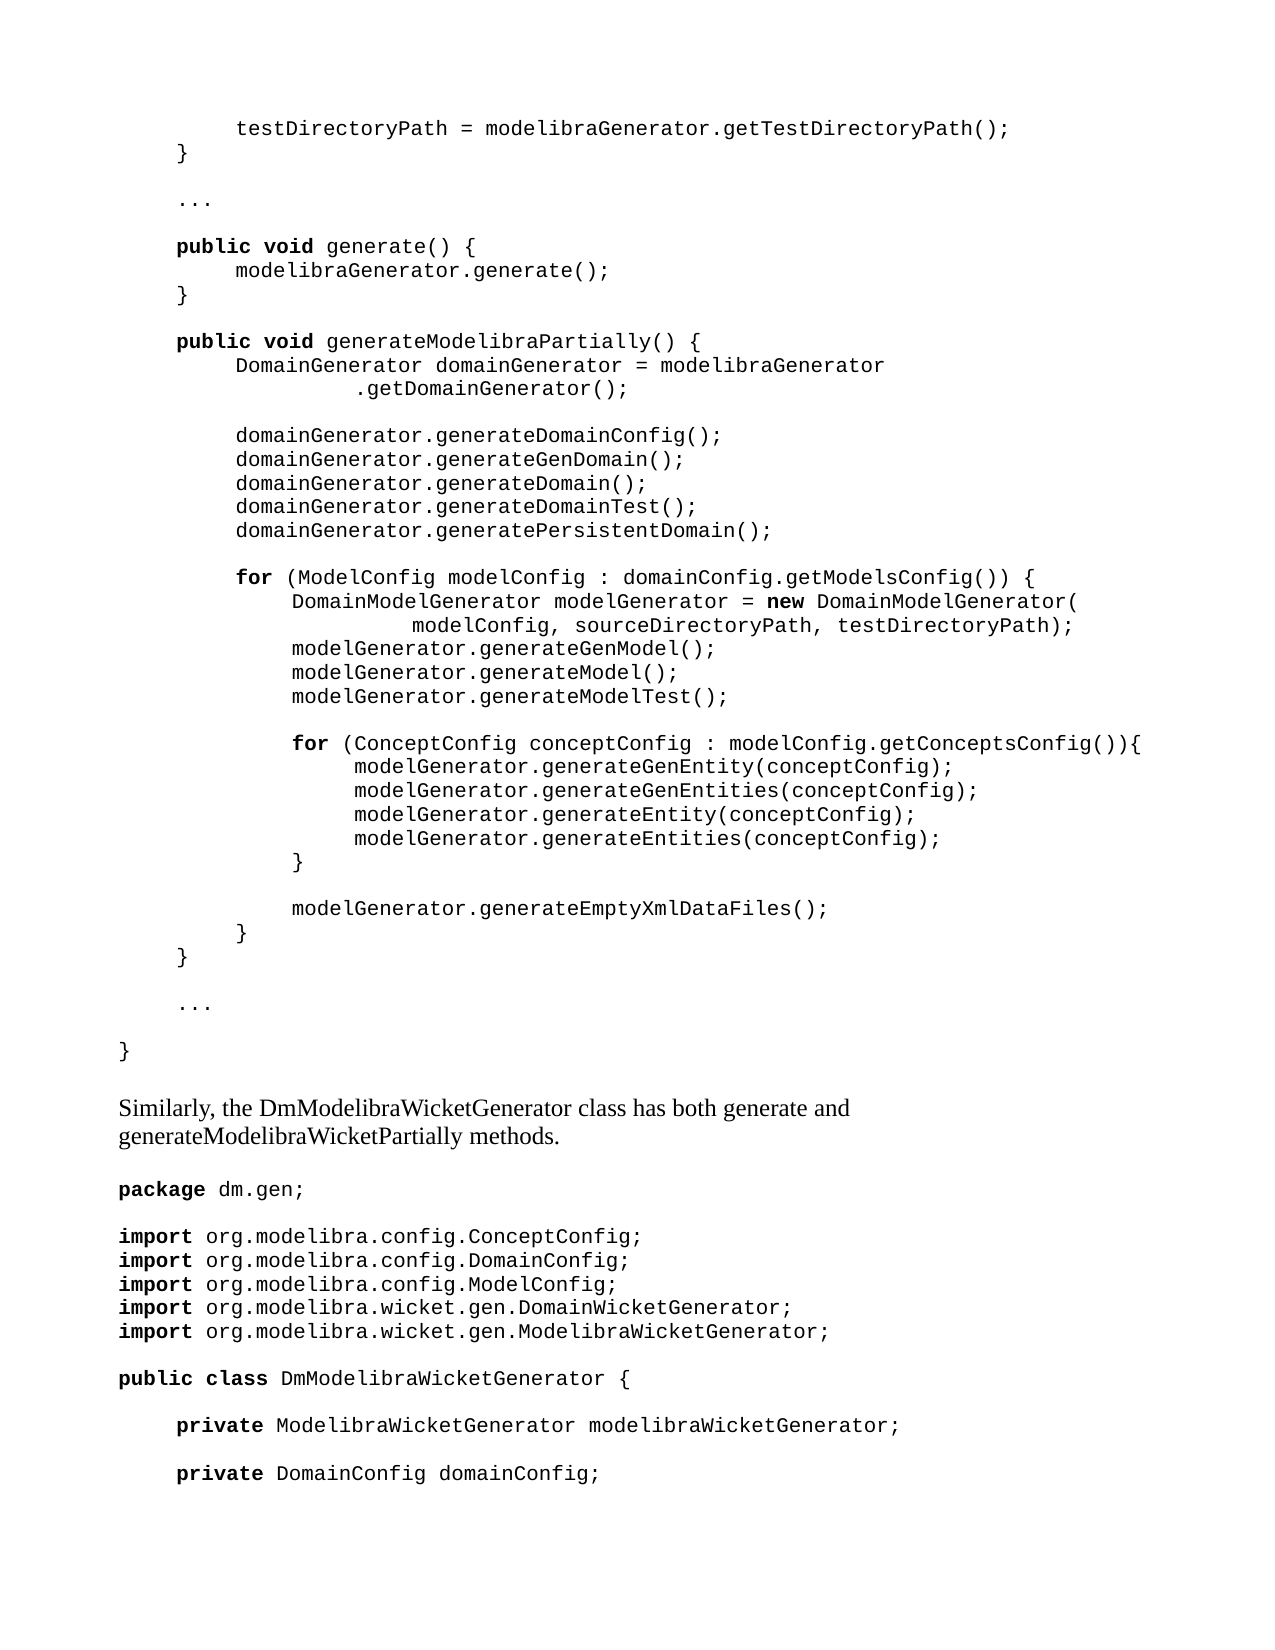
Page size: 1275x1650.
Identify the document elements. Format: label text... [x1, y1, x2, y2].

text } [118, 142, 1157, 165]
text package dm.gen; [118, 1179, 1157, 1203]
text domainGenerator.generatePersistentDomain(); [118, 520, 1157, 544]
text ... [118, 189, 1157, 213]
text domainGenerator.generateDomainConfig(); [118, 426, 1157, 449]
text ... [118, 993, 1157, 1017]
text public void generateModelibraPartially() { [118, 331, 1157, 354]
text modelGenerator.generateEmptyXmlDataFiles(); [118, 898, 1157, 922]
text public void generate() { [118, 236, 1157, 260]
text for (ConceptConfig conceptConfig : modelConfig.getConceptsConfig()){ [118, 733, 1157, 757]
text } [118, 284, 1157, 307]
text domainGenerator.generateDomainTest(); [118, 496, 1157, 520]
text import org.modelibra.config.ModelConfig; [118, 1273, 1157, 1297]
text public class DmModelibraWicketGenerator { [118, 1368, 1157, 1392]
text private ModelibraWicketGenerator modelibraWicketGenerator; [118, 1415, 1157, 1439]
text testDirectoryPath = modelibraGenerator.getTestDirectoryPath(); [118, 118, 1157, 142]
text modelGenerator.generateEntity(conceptConfig); [118, 804, 1157, 827]
text modelGenerator.generateGenEntities(conceptConfig); [118, 780, 1157, 804]
text } [118, 922, 1157, 946]
text modelGenerator.generateEntities(conceptConfig); [118, 827, 1157, 851]
text modelGenerator.generateModelTest(); [118, 686, 1157, 709]
text .getDomainGenerator(); [118, 378, 1157, 402]
text modelGenerator.generateGenEntity(conceptConfig); [118, 757, 1157, 780]
text } [118, 851, 1157, 875]
text for (ModelConfig modelConfig : domainConfig.getModelsConfig()) { [118, 567, 1157, 591]
text import org.modelibra.config.DomainConfig; [118, 1250, 1157, 1273]
text modelGenerator.generateModel(); [118, 662, 1157, 686]
text DomainGenerator domainGenerator = modelibraGenerator [118, 354, 1157, 378]
text Similarly, the DmModelibraWicketGenerator class has both generate and generateModelibraWicketPartially methods. [118, 1093, 1157, 1150]
text } [118, 946, 1157, 969]
text import org.modelibra.wicket.gen.ModelibraWicketGenerator; [118, 1321, 1157, 1344]
text DomainModelGenerator modelGenerator = new DomainModelGenerator( [118, 591, 1157, 615]
text import org.modelibra.config.ConceptConfig; [118, 1226, 1157, 1250]
text import org.modelibra.wicket.gen.DomainWicketGenerator; [118, 1297, 1157, 1321]
text modelConfig, sourceDirectoryPath, testDirectoryPath); [118, 615, 1157, 638]
text modelibraGenerator.generate(); [118, 260, 1157, 284]
text modelGenerator.generateGenModel(); [118, 638, 1157, 662]
text domainGenerator.generateGenDomain(); [118, 449, 1157, 473]
text } [118, 1040, 1157, 1064]
text domainGenerator.generateDomain(); [118, 473, 1157, 496]
text private DomainConfig domainConfig; [118, 1463, 1157, 1486]
